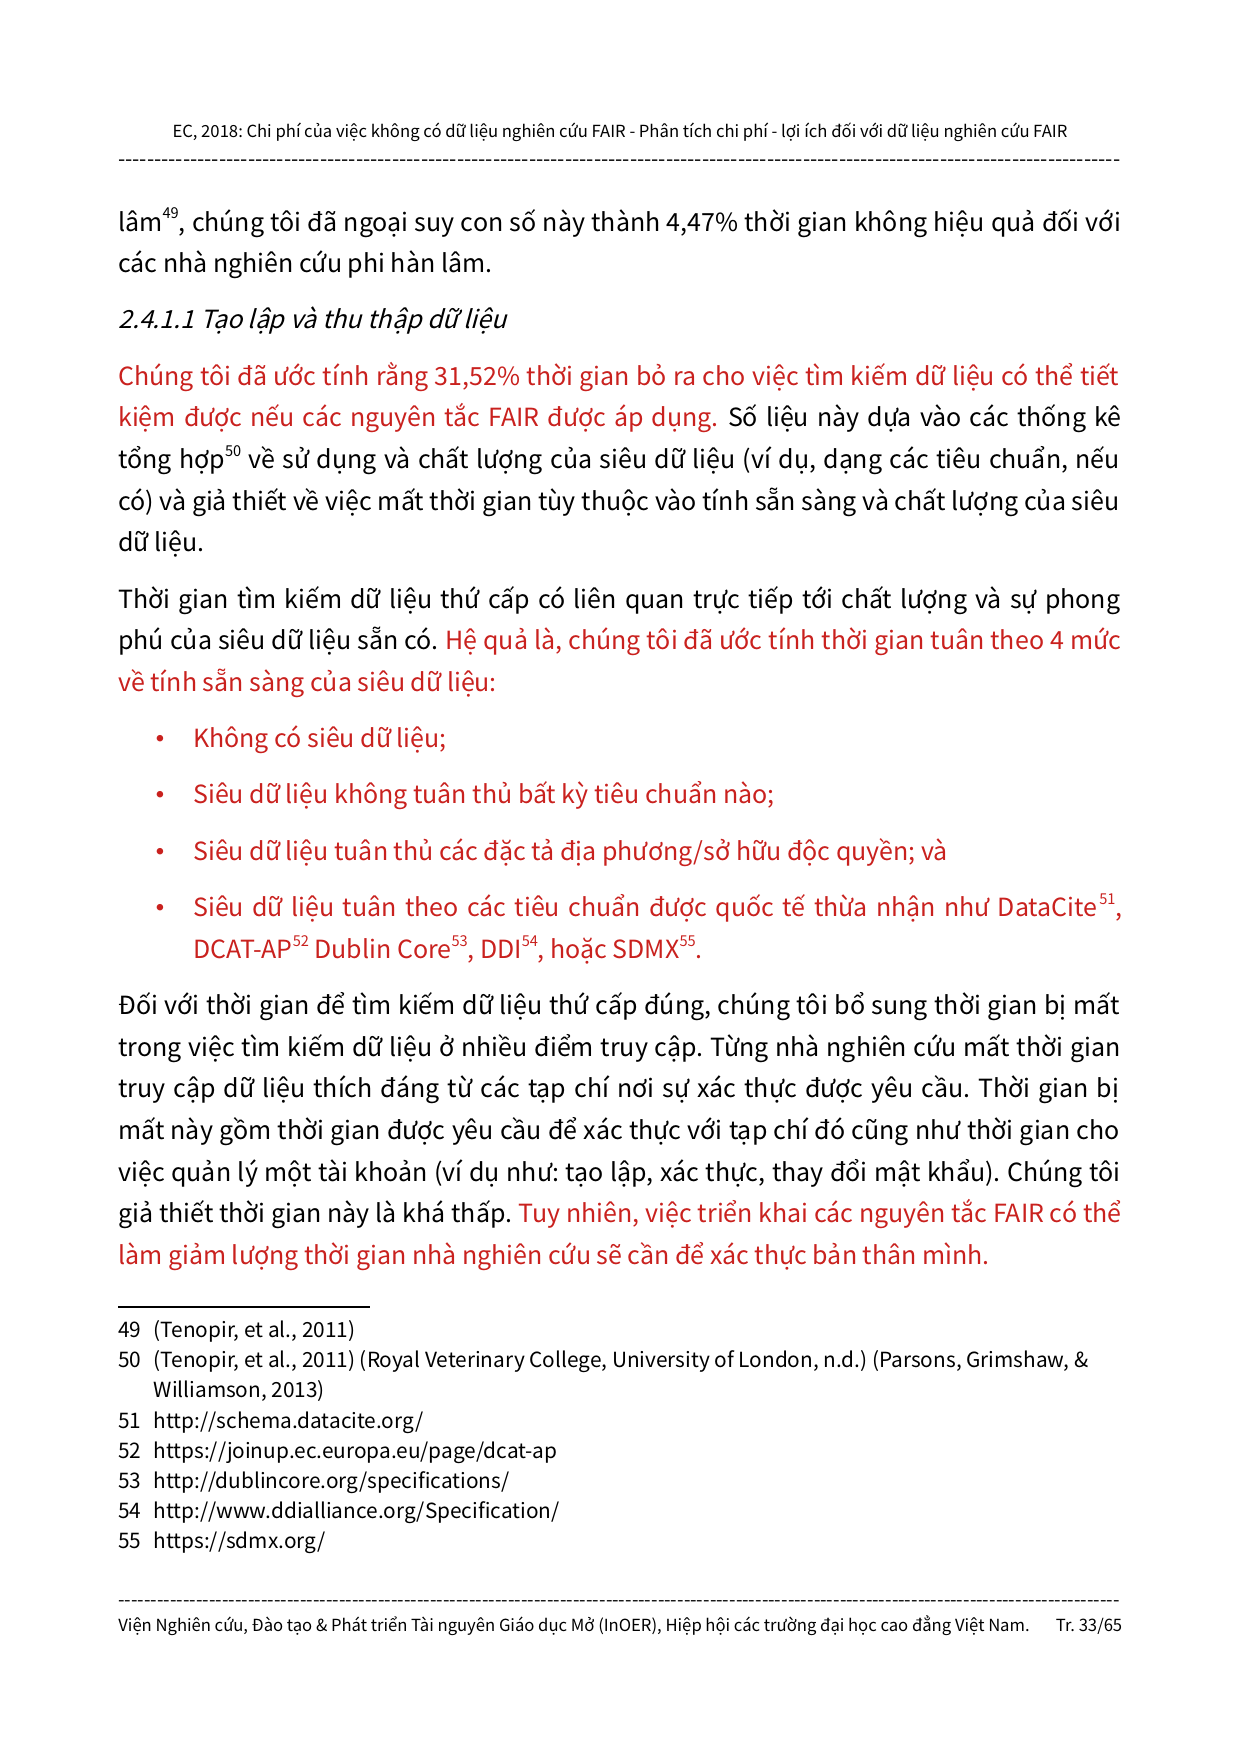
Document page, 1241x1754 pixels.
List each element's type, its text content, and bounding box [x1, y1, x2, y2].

text Thời gian tìm kiếm dữ liệu thứ cấp có liên quan trực tiếp tới chất lượng và sự phong phú của siêu dữ liệu sẵn có. Hệ quả là, chúng tôi đã ước tính thời gian tuân theo 4 mức về tính sẵn sàng của siêu dữ liệu: [118, 579, 1122, 699]
list http://dublincore.org/specifications/ [118, 1464, 1122, 1494]
list Siêu dữ liệu tuân theo các tiêu chuẩn được quốc tế thừa nhận như DataCite, DCAT-AP Dublin Core, DDI, hoặc SDMX. [156, 887, 1122, 965]
text Đối với thời gian để tìm kiếm dữ liệu thứ cấp đúng, chúng tôi bổ sung thời gian bị mất trong việc tìm kiếm dữ liệu ở nhiều điểm truy cập. Từng nhà nghiên cứu mất thời gian truy cập dữ liệu thích đáng từ các tạp chí nơi sự xác thực được yêu cầu. Thời gian bị mất này gồm thời gian được yêu cầu để xác thực với tạp chí đó cũng như thời gian cho việc quản lý một tài khoản (ví dụ như: tạo lập, xác thực, thay đổi mật khẩu). Chúng tôi giả thiết thời gian này là khá thấp. Tuy nhiên, việc triển khai các nguyên tắc FAIR có thể làm giảm lượng thời gian nhà nghiên cứu sẽ cần để xác thực bản thân mình. [118, 985, 1122, 1272]
list https://sdmx.org/ [118, 1525, 1122, 1555]
text (Tenopir, et al., 2011) [118, 1313, 1122, 1343]
list https://joinup.ec.europa.eu/page/dcat-ap [118, 1434, 1122, 1464]
list http://www.ddialliance.org/Specification/ [118, 1494, 1122, 1525]
text Nhìn chung, sự không hiệu quả về thời gian vì thiếu dữ liệu FAIR đã được ước lượng là 3,12% đối với các nhà nghiên cứu hàn lâm với phần thời gian bỏ ra cho từng trong số các hoạt động nghiên cứu sau đây và những điều không hiệu quả có liên quan. Biết được tỷ lệ thời gian dành cho nghiên cứu của các nhà nghiên cứu hàn lâm và phi hàn lâm, chúng tôi đã ngoại suy con số này thành 4,47% thời gian không hiệu quả đối với các nhà nghiên cứu phi hàn lâm. [118, 202, 1122, 280]
text (Tenopir, et al., 2011) (Royal Veterinary College, University of London, n.d.) (Parsons, Grimshaw, & Williamson, 2013) [118, 1343, 1122, 1404]
list Siêu dữ liệu tuân thủ các đặc tả địa phương/sở hữu độc quyền; và [156, 831, 1122, 867]
text 2.4.1.1 Tạo lập và thu thập dữ liệu [118, 300, 1122, 336]
list http://schema.datacite.org/ [118, 1404, 1122, 1434]
text Chúng tôi đã ước tính rằng 31,52% thời gian bỏ ra cho việc tìm kiếm dữ liệu có thể tiết kiệm được nếu các nguyên tắc FAIR được áp dụng. Số liệu này dựa vào các thống kê tổng hợp về sử dụng và chất lượng của siêu dữ liệu (ví dụ, dạng các tiêu chuẩn, nếu có) và giả thiết về việc mất thời gian tùy thuộc vào tính sẵn sàng và chất lượng của siêu dữ liệu. [118, 356, 1122, 559]
list Siêu dữ liệu không tuân thủ bất kỳ tiêu chuẩn nào; [156, 775, 1122, 811]
list Không có siêu dữ liệu; [156, 719, 1122, 755]
